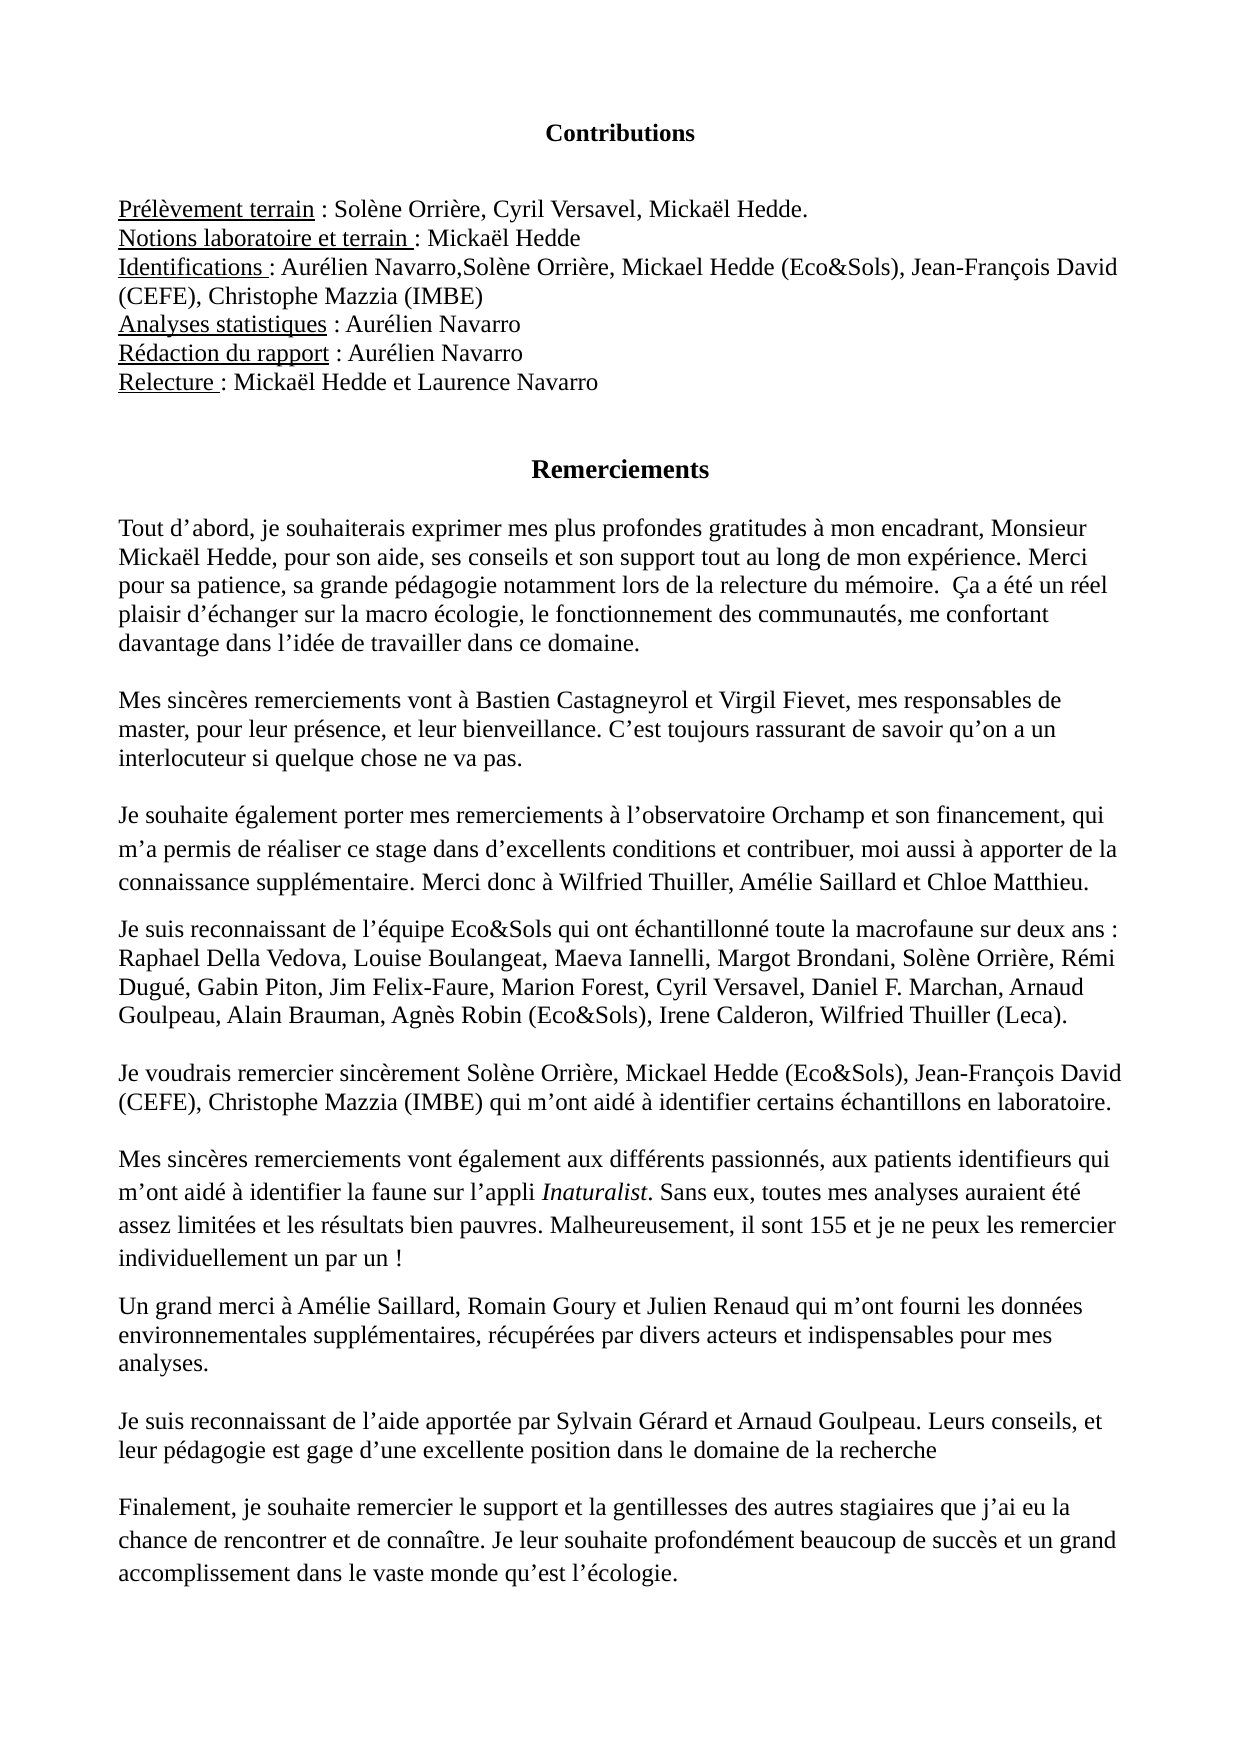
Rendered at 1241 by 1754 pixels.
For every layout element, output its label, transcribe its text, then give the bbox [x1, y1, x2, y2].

text Je voudrais remercier sincèrement Solène Orrière, Mickael Hedde (Eco&Sols), Jean-François David (CEFE), Christophe Mazzia (IMBE) qui m’ont aidé à identifier certains échantillons en laboratoire. [118, 1058, 1122, 1116]
text Rédaction du rapport : Aurélien Navarro [118, 338, 1122, 367]
text Prélèvement terrain : Solène Orrière, Cyril Versavel, Mickaël Hedde. [118, 194, 1122, 223]
text Je souhaite également porter mes remerciements à l’observatoire Orchamp et son financement, qui m’a permis de réaliser ce stage dans d’excellents conditions et contribuer, moi aussi à apporter de la connaissance supplémentaire. Merci donc à Wilfried Thuiller, Amélie Saillard et Chloe Matthieu. [118, 801, 1122, 895]
text Je suis reconnaissant de l’aide apportée par Sylvain Gérard et Arnaud Goulpeau. Leurs conseils, et leur pédagogie est gage d’une excellente position dans le domaine de la recherche [118, 1406, 1122, 1463]
text Analyses statistiques : Aurélien Navarro [118, 309, 1122, 338]
text Contributions [118, 118, 1122, 147]
text Un grand merci à Amélie Saillard, Romain Goury et Julien Renaud qui m’ont fourni les données environnementales supplémentaires, récupérées par divers acteurs et indispensables pour mes analyses. [118, 1291, 1122, 1377]
text Finalement, je souhaite remercier le support et la gentillesses des autres stagiaires que j’ai eu la chance de rencontrer et de connaître. Je leur souhaite profondément beaucoup de succès et un grand accomplissement dans le vaste monde qu’est l’écologie. [118, 1492, 1122, 1587]
text Notions laboratoire et terrain : Mickaël Hedde [118, 223, 1122, 252]
text Tout d’ abord, je souhaiterais exprimer mes plus profondes gratitudes à mon encadrant, Monsieur Mickaël Hedde, pour son aide, ses conseils et son support tout au long de mon expérience. Merci pour sa patience, sa grande pédagogie notamment lors de la relecture du mémoire. Ça a été un réel plaisir d’échanger sur la macro écologie, le fonctionnement des communautés, me confortant davantage dans l’idée de travailler dans ce domaine. [118, 513, 1122, 657]
text Identifications : Aurélien Navarro,Solène Orrière, Mickael Hedde (Eco&Sols), Jean-François David (CEFE), Christophe Mazzia (IMBE) [118, 252, 1122, 309]
text Remerciements [118, 453, 1122, 484]
text Relecture : Mickaël Hedde et Laurence Navarro [118, 367, 1122, 396]
text Mes sincères remerciements vont à Bastien Castagneyrol et Virgil Fievet, mes responsables de master, pour leur présence, et leur bienveillance. C’est toujours rassurant de savoir qu’on a un interlocuteur si quelque chose ne va pas. [118, 686, 1122, 772]
text Mes sincères remerciements vont également aux différents passionnés, aux patients identifieurs qui m’ont aidé à identifier la faune sur l’appli Inaturalist. Sans eux, toutes mes analyses auraient été assez limitées et les résultats bien pauvres. Malheureusement, il sont 155 et je ne peux les remercier individuellement un par un ! [118, 1144, 1122, 1272]
text Je suis reconnaissant de l’équipe Eco&Sols qui ont échantillonné toute la macrofaune sur deux ans : Raphael Della Vedova, Louise Boulangeat, Maeva Iannelli, Margot Brondani, Solène Orrière, Rémi Dugué, Gabin Piton, Jim Felix-Faure, Marion Forest, Cyril Versavel, Daniel F. Marchan, Arnaud Goulpeau, Alain Brauman, Agnès Robin (Eco&Sols), Irene Calderon, Wilfried Thuiller (Leca). [118, 914, 1122, 1029]
